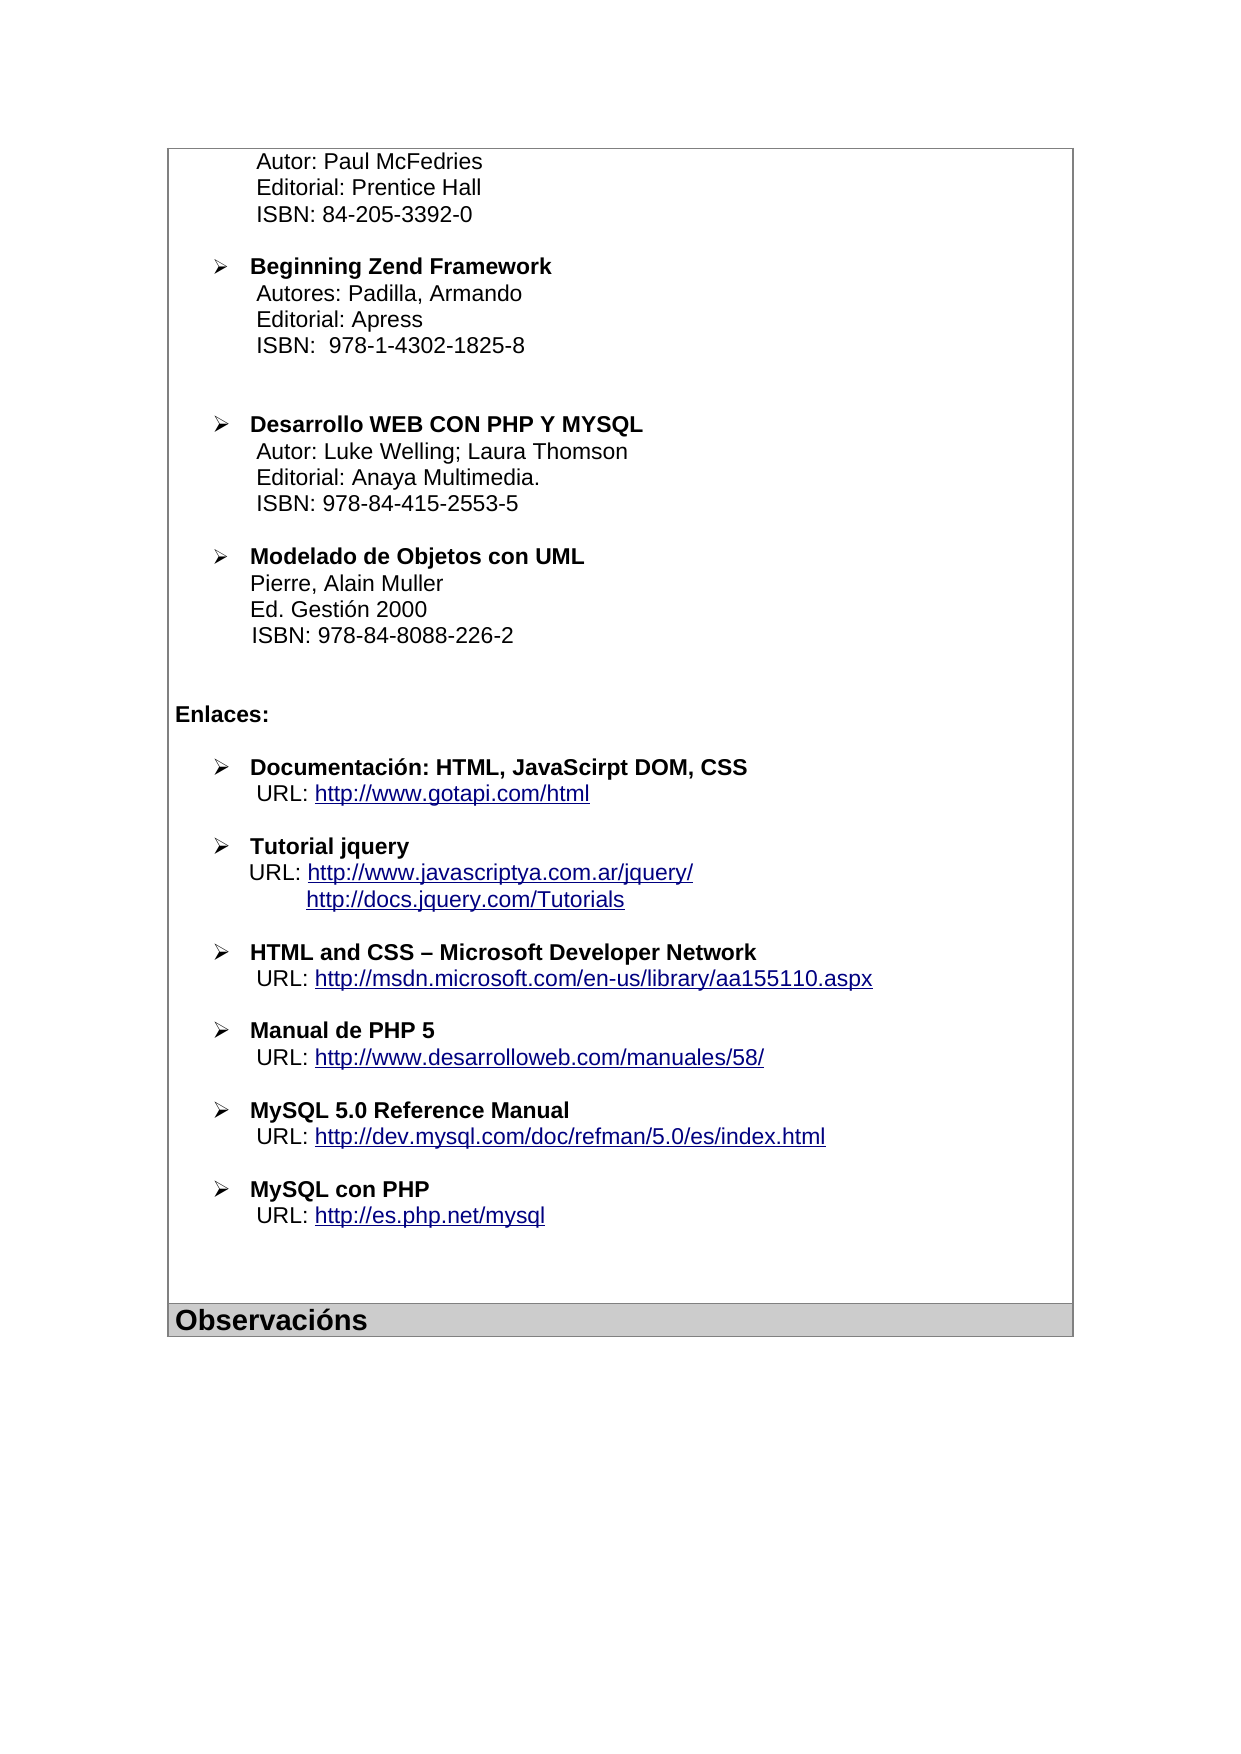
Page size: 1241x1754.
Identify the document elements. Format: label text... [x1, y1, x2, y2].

table_cell LIBROS Y ARTÍCULOS. JavaScript Autor: Paul McFedries Editorial: Prentice Hall ISBN: 84-205-3392-0 Beginning Zend Framework Autores: Padilla, Armando Editorial: Apress ISBN: 978-1-4302-1825-8 Desarrollo WEB CON PHP Y MYSQL Autor: Luke Welling; Laura Thomson Editorial: Anaya Multimedia. ISBN: 978-84-415-2553-5 Modelado de Objetos con UML Pierre, Alain Muller Ed. Gestión 2000 ISBN: 978-84-8088-226-2 Enlaces: Documentación: HTML, JavaScirpt DOM, CSS URL: http://www.gotapi.com/html Tutorial jquery URL: http://www.javascriptya.com.ar/jquery/ http://docs.jquery.com/Tutorials HTML and CSS – Microsoft Developer Network URL: http://msdn.microsoft.com/en-us/library/aa155110.aspx Manual de PHP 5 URL: http://www.desarrolloweb.com/manuales/58/ MySQL 5.0 Reference Manual URL: http://dev.mysql.com/doc/refman/5.0/es/index.html MySQL con PHP URL: http://es.php.net/mysql [169, 149, 1072, 1303]
table_cell Observacións [169, 1304, 1072, 1336]
